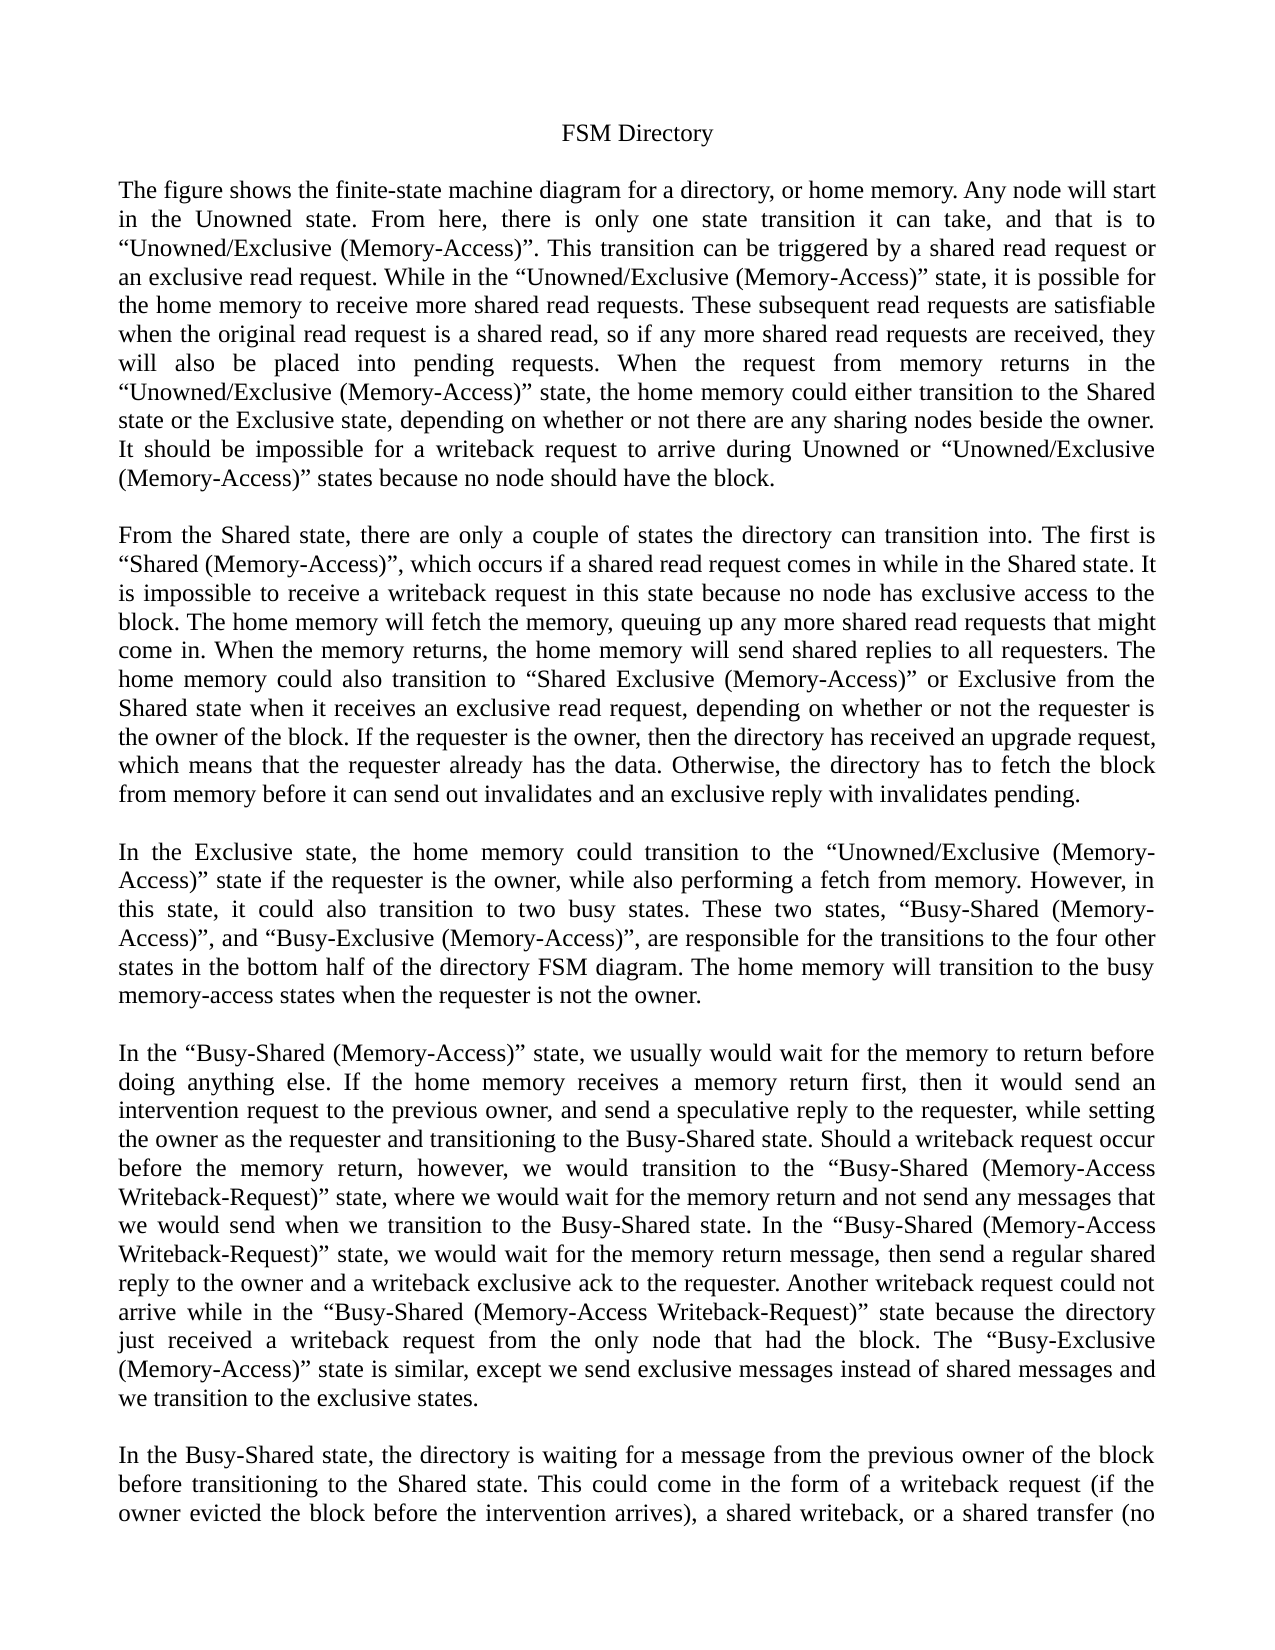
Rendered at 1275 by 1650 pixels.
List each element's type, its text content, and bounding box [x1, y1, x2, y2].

text In the Busy-Shared state, the directory is waiting for a message from the previous owner of the block before transitioning to the Shared state. This could come in the form of a writeback request (if the owner evicted the block before the intervention arrives), a shared writeback, or a shared transfer (no [118, 1441, 1157, 1527]
text In the “Busy-Shared (Memory-Access)” state, we usually would wait for the memory to return before doing anything else. If the home memory receives a memory return first, then it would send an intervention request to the previous owner, and send a speculative reply to the requester, while setting the owner as the requester and transitioning to the Busy-Shared state. Should a writeback request occur before the memory return, however, we would transition to the “Busy-Shared (Memory-Access Writeback-Request)” state, where we would wait for the memory return and not send any messages that we would send when we transition to the Busy-Shared state. In the “Busy-Shared (Memory-Access Writeback-Request)” state, we would wait for the memory return message, then send a regular shared reply to the owner and a writeback exclusive ack to the requester. Another writeback request could not arrive while in the “Busy-Shared (Memory-Access Writeback-Request)” state because the directory just received a writeback request from the only node that had the block. The “Busy-Exclusive (Memory-Access)” state is similar, except we send exclusive messages instead of shared messages and we transition to the exclusive states. [118, 1038, 1157, 1412]
text The figure shows the finite-state machine diagram for a directory, or home memory. Any node will start in the Unowned state. From here, there is only one state transition it can take, and that is to “Unowned/Exclusive (Memory-Access)”. This transition can be triggered by a shared read request or an exclusive read request. While in the “Unowned/Exclusive (Memory-Access)” state, it is possible for the home memory to receive more shared read requests. These subsequent read requests are satisfiable when the original read request is a shared read, so if any more shared read requests are received, they will also be placed into pending requests. When the request from memory returns in the “Unowned/Exclusive (Memory-Access)” state, the home memory could either transition to the Shared state or the Exclusive state, depending on whether or not there are any sharing nodes beside the owner. It should be impossible for a writeback request to arrive during Unowned or “Unowned/Exclusive (Memory-Access)” states because no node should have the block. [118, 176, 1157, 492]
text FSM Directory [118, 118, 1157, 147]
text In the Exclusive state, the home memory could transition to the “Unowned/Exclusive (Memory-Access)” state if the requester is the owner, while also performing a fetch from memory. However, in this state, it could also transition to two busy states. These two states, “Busy-Shared (Memory-Access)”, and “Busy-Exclusive (Memory-Access)”, are responsible for the transitions to the four other states in the bottom half of the directory FSM diagram. The home memory will transition to the busy memory-access states when the requester is not the owner. [118, 837, 1157, 1009]
text From the Shared state, there are only a couple of states the directory can transition into. The first is “Shared (Memory-Access)”, which occurs if a shared read request comes in while in the Shared state. It is impossible to receive a writeback request in this state because no node has exclusive access to the block. The home memory will fetch the memory, queuing up any more shared read requests that might come in. When the memory returns, the home memory will send shared replies to all requesters. The home memory could also transition to “Shared Exclusive (Memory-Access)” or Exclusive from the Shared state when it receives an exclusive read request, depending on whether or not the requester is the owner of the block. If the requester is the owner, then the directory has received an upgrade request, which means that the requester already has the data. Otherwise, the directory has to fetch the block from memory before it can send out invalidates and an exclusive reply with invalidates pending. [118, 521, 1157, 808]
